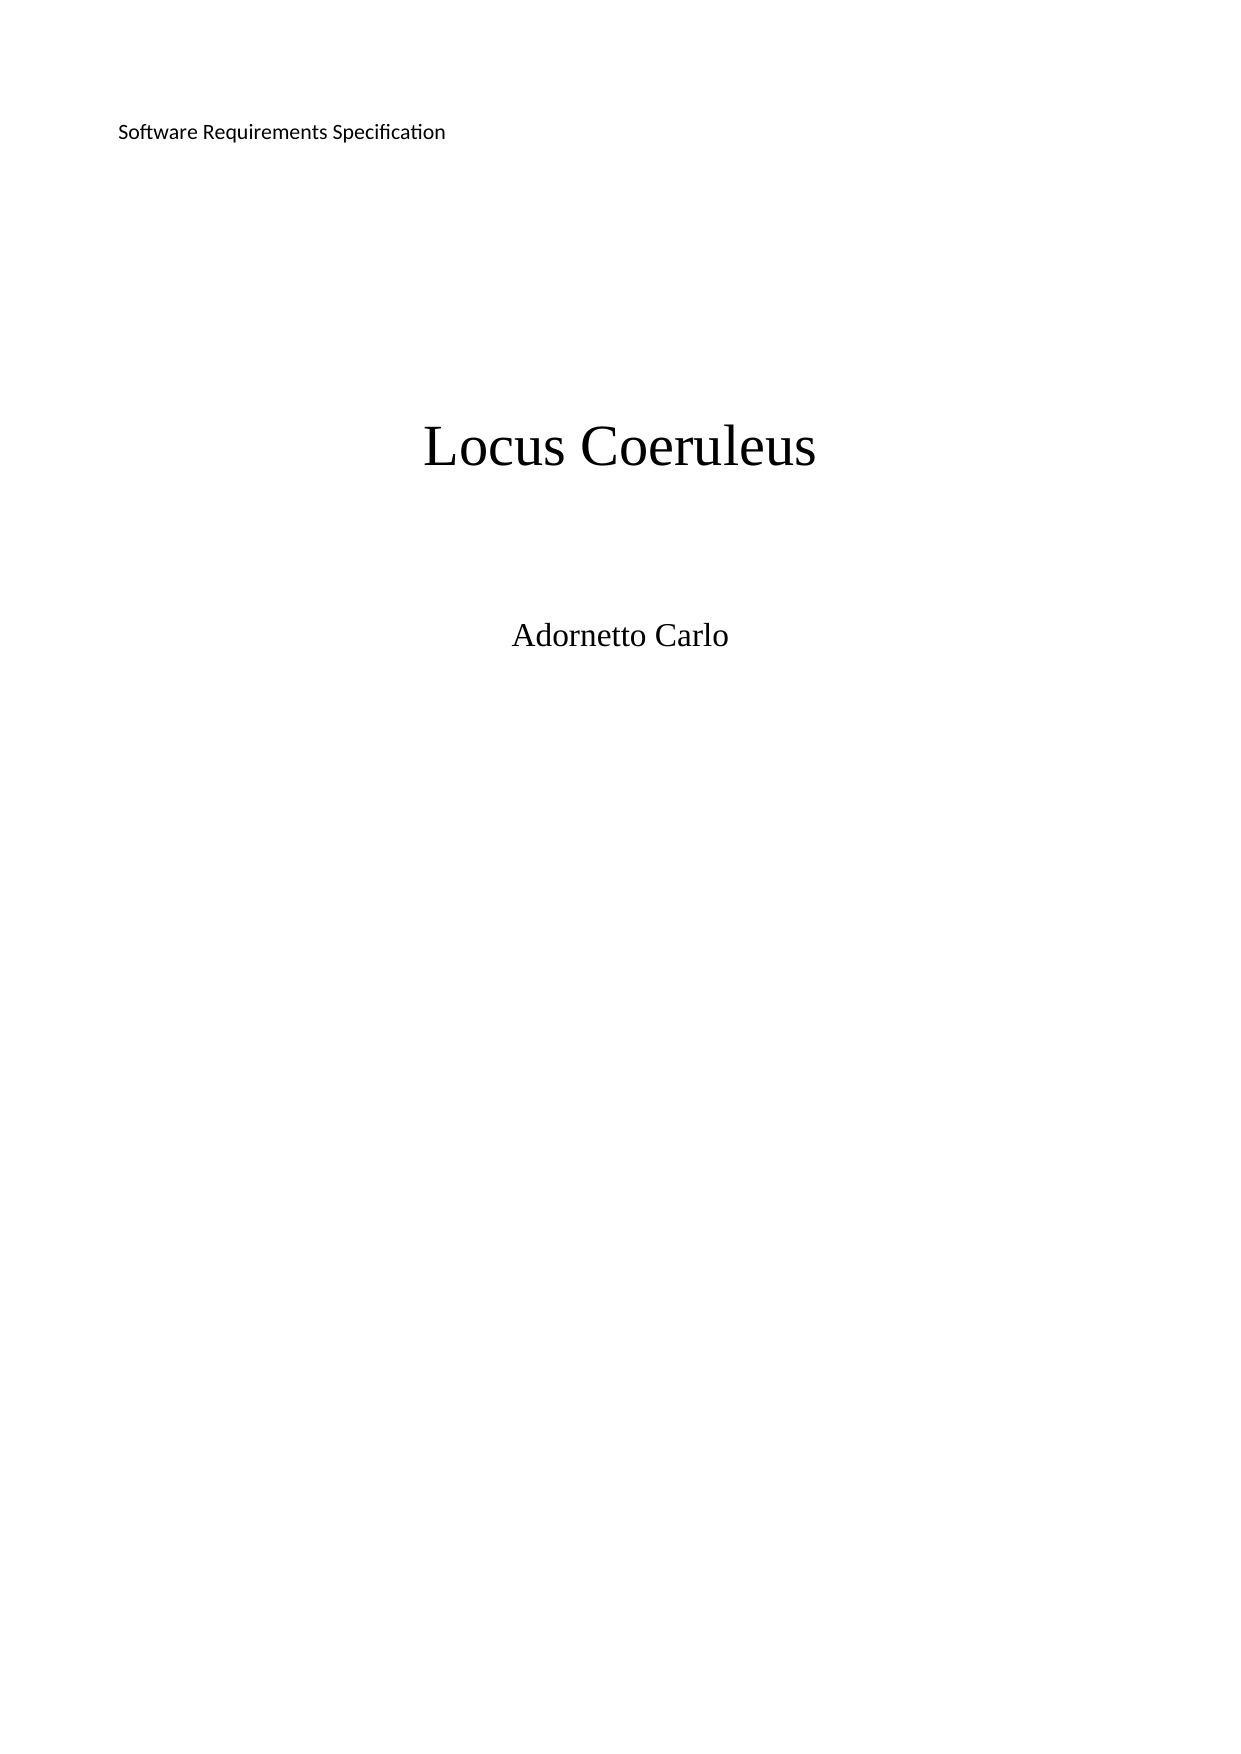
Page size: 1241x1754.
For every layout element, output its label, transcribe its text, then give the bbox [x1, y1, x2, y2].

subtitle Locus Coeruleus [118, 411, 1122, 478]
text Software Requirements Specification [118, 118, 1122, 145]
text Adornetto Carlo [118, 615, 1122, 654]
